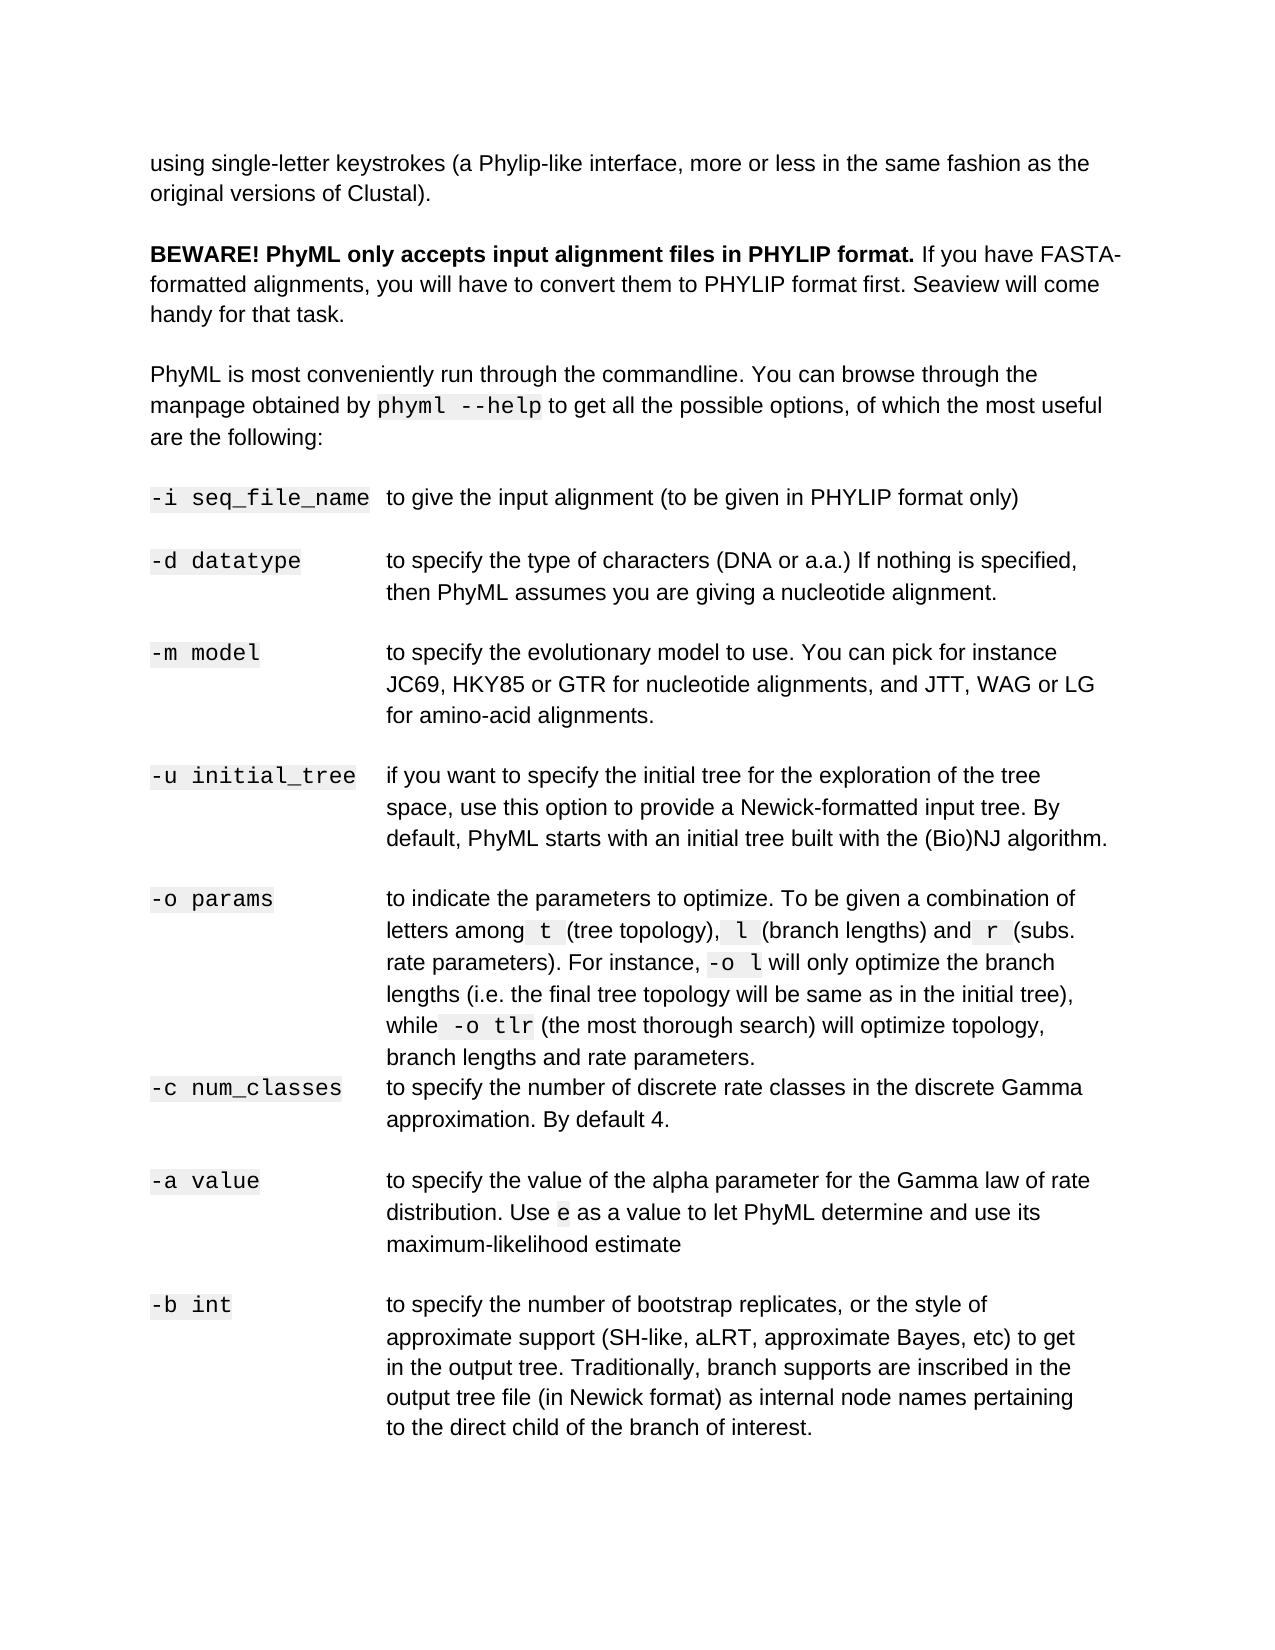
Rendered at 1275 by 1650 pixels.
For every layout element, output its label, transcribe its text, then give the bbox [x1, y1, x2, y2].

text -c num_classes to specify the number of discrete rate classes in the discrete Gamma approximation. By default 4. [150, 1074, 1125, 1163]
text -i seq_file_name to give the input alignment (to be given in PHYLIP format only) [150, 484, 1125, 543]
text PhyML is most conveniently run through the commandline. You can browse through the manpage obtained by phyml --help to get all the possible options, of which the most useful are the following: [150, 361, 1125, 450]
text -m model to specify the evolutionary model to use. You can pick for instance JC69, HKY85 or GTR for nucleotide alignments, and JTT, WAG or LG for amino-acid alignments. [150, 639, 1125, 758]
text BEWARE! PhyML only accepts input alignment files in PHYLIP format. If you have FASTA-formatted alignments, you will have to convert them to PHYLIP format first. Seaview will come handy for that task. [150, 241, 1125, 327]
text -o params to indicate the parameters to optimize. To be given a combination of letters among t (tree topology), l (branch lengths) and r (subs. rate parameters). For instance, -o l will only optimize the branch lengths (i.e. the final tree topology will be same as in the initial tree), while -o tlr (the most thorough search) will optimize topology, branch lengths and rate parameters. [150, 885, 1125, 1070]
text -a value to specify the value of the alpha parameter for the Gamma law of rate distribution. Use e as a value to let PhyML determine and use its maximum-likelihood estimate [150, 1167, 1125, 1288]
text -u initial_tree if you want to specify the initial tree for the exploration of the tree space, use this option to provide a Newick-formatted input tree. By default, PhyML starts with an initial tree built with the (Bio)NJ algorithm. [150, 762, 1125, 881]
text -d datatype to specify the type of characters (DNA or a.a.) If nothing is specified, then PhyML assumes you are giving a nucleotide alignment. [150, 547, 1125, 635]
text -b int to specify the number of bootstrap replicates, or the style of approximate support (SH-like, aLRT, approximate Bayes, etc) to get in the output tree. Traditionally, branch supports are inscribed in the output tree file (in Newick format) as internal node names pertaining to the direct child of the branch of interest. [150, 1291, 1125, 1471]
text using single-letter keystrokes (a Phylip-like interface, more or less in the same fashion as the original versions of Clustal). [150, 150, 1125, 207]
